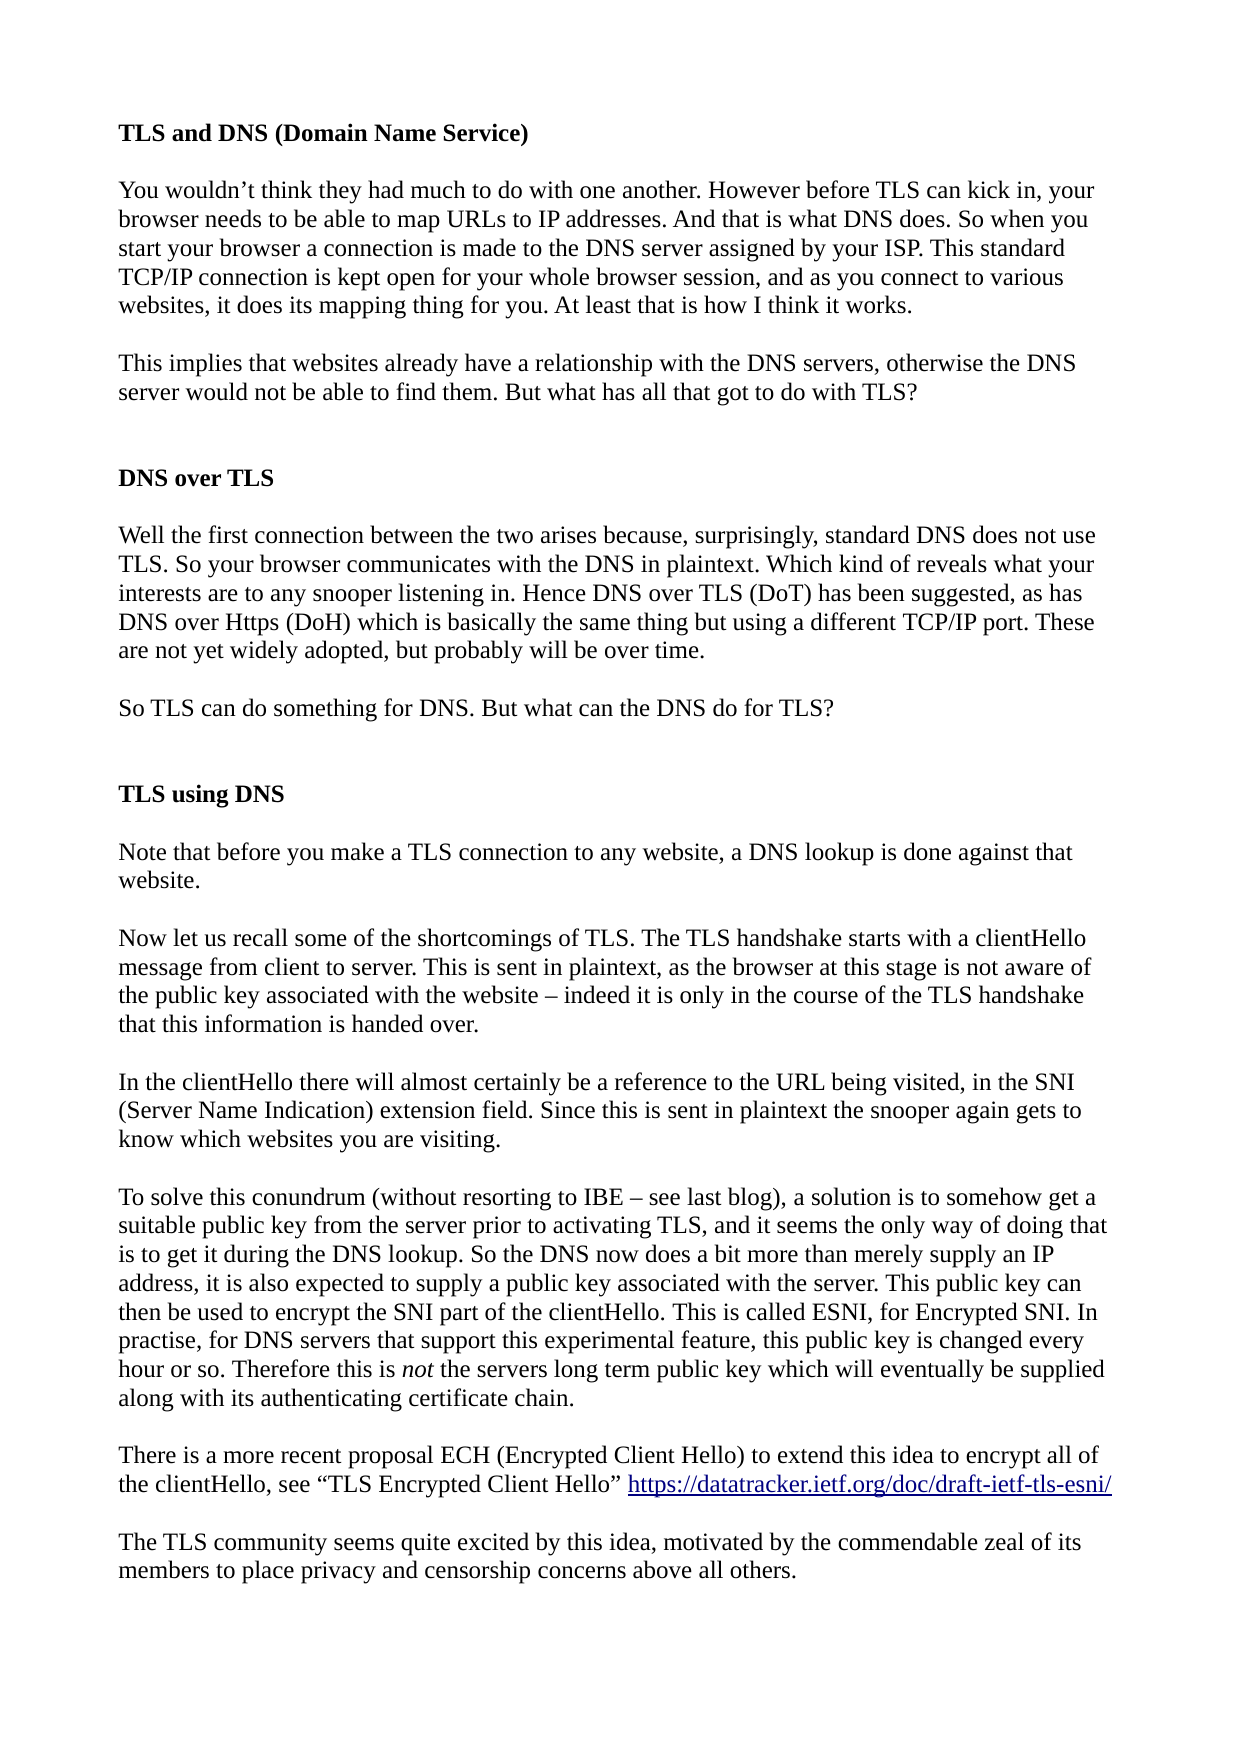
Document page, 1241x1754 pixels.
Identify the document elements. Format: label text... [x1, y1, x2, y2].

text So TLS can do something for DNS. But what can the DNS do for TLS? [118, 693, 1122, 722]
text TLS using DNS [118, 779, 1122, 808]
text You wouldn’t think they had much to do with one another. However before TLS can kick in, your browser needs to be able to map URLs to IP addresses. And that is what DNS does. So when you start your browser a connection is made to the DNS server assigned by your ISP. This standard TCP/IP connection is kept open for your whole browser session, and as you connect to various websites, it does its mapping thing for you. At least that is how I think it works. [118, 176, 1122, 319]
text This implies that websites already have a relationship with the DNS servers, otherwise the DNS server would not be able to find them. But what has all that got to do with TLS? [118, 348, 1122, 406]
text There is a more recent proposal ECH (Encrypted Client Hello) to extend this idea to encrypt all of the clientHello, see “TLS Encrypted Client Hello” https://datatracker.ietf.org/doc/draft-ietf-tls-esni/ [118, 1441, 1122, 1498]
text The TLS community seems quite excited by this idea, motivated by the commendable zeal of its members to place privacy and censorship concerns above all others. [118, 1527, 1122, 1584]
text To solve this conundrum (without resorting to IBE – see last blog), a solution is to somehow get a suitable public key from the server prior to activating TLS, and it seems the only way of doing that is to get it during the DNS lookup. So the DNS now does a bit more than merely supply an IP address, it is also expected to supply a public key associated with the server. This public key can then be used to encrypt the SNI part of the clientHello. This is called ESNI, for Encrypted SNI. In practise, for DNS servers that support this experimental feature, this public key is changed every hour or so. Therefore this is not the servers long term public key which will eventually be supplied along with its authenticating certificate chain. [118, 1182, 1122, 1412]
text TLS and DNS (Domain Name Service) [118, 118, 1122, 147]
text Note that before you make a TLS connection to any website, a DNS lookup is done against that website. [118, 837, 1122, 894]
text Now let us recall some of the shortcomings of TLS. The TLS handshake starts with a clientHello message from client to server. This is sent in plaintext, as the browser at this stage is not aware of the public key associated with the website – indeed it is only in the course of the TLS handshake that this information is handed over. [118, 923, 1122, 1038]
text Well the first connection between the two arises because, surprisingly, standard DNS does not use TLS. So your browser communicates with the DNS in plaintext. Which kind of reveals what your interests are to any snooper listening in. Hence DNS over TLS (DoT) has been suggested, as has DNS over Https (DoH) which is basically the same thing but using a different TCP/IP port. These are not yet widely adopted, but probably will be over time. [118, 521, 1122, 664]
text DNS over TLS [118, 463, 1122, 492]
text In the clientHello there will almost certainly be a reference to the URL being visited, in the SNI (Server Name Indication) extension field. Since this is sent in plaintext the snooper again gets to know which websites you are visiting. [118, 1067, 1122, 1153]
